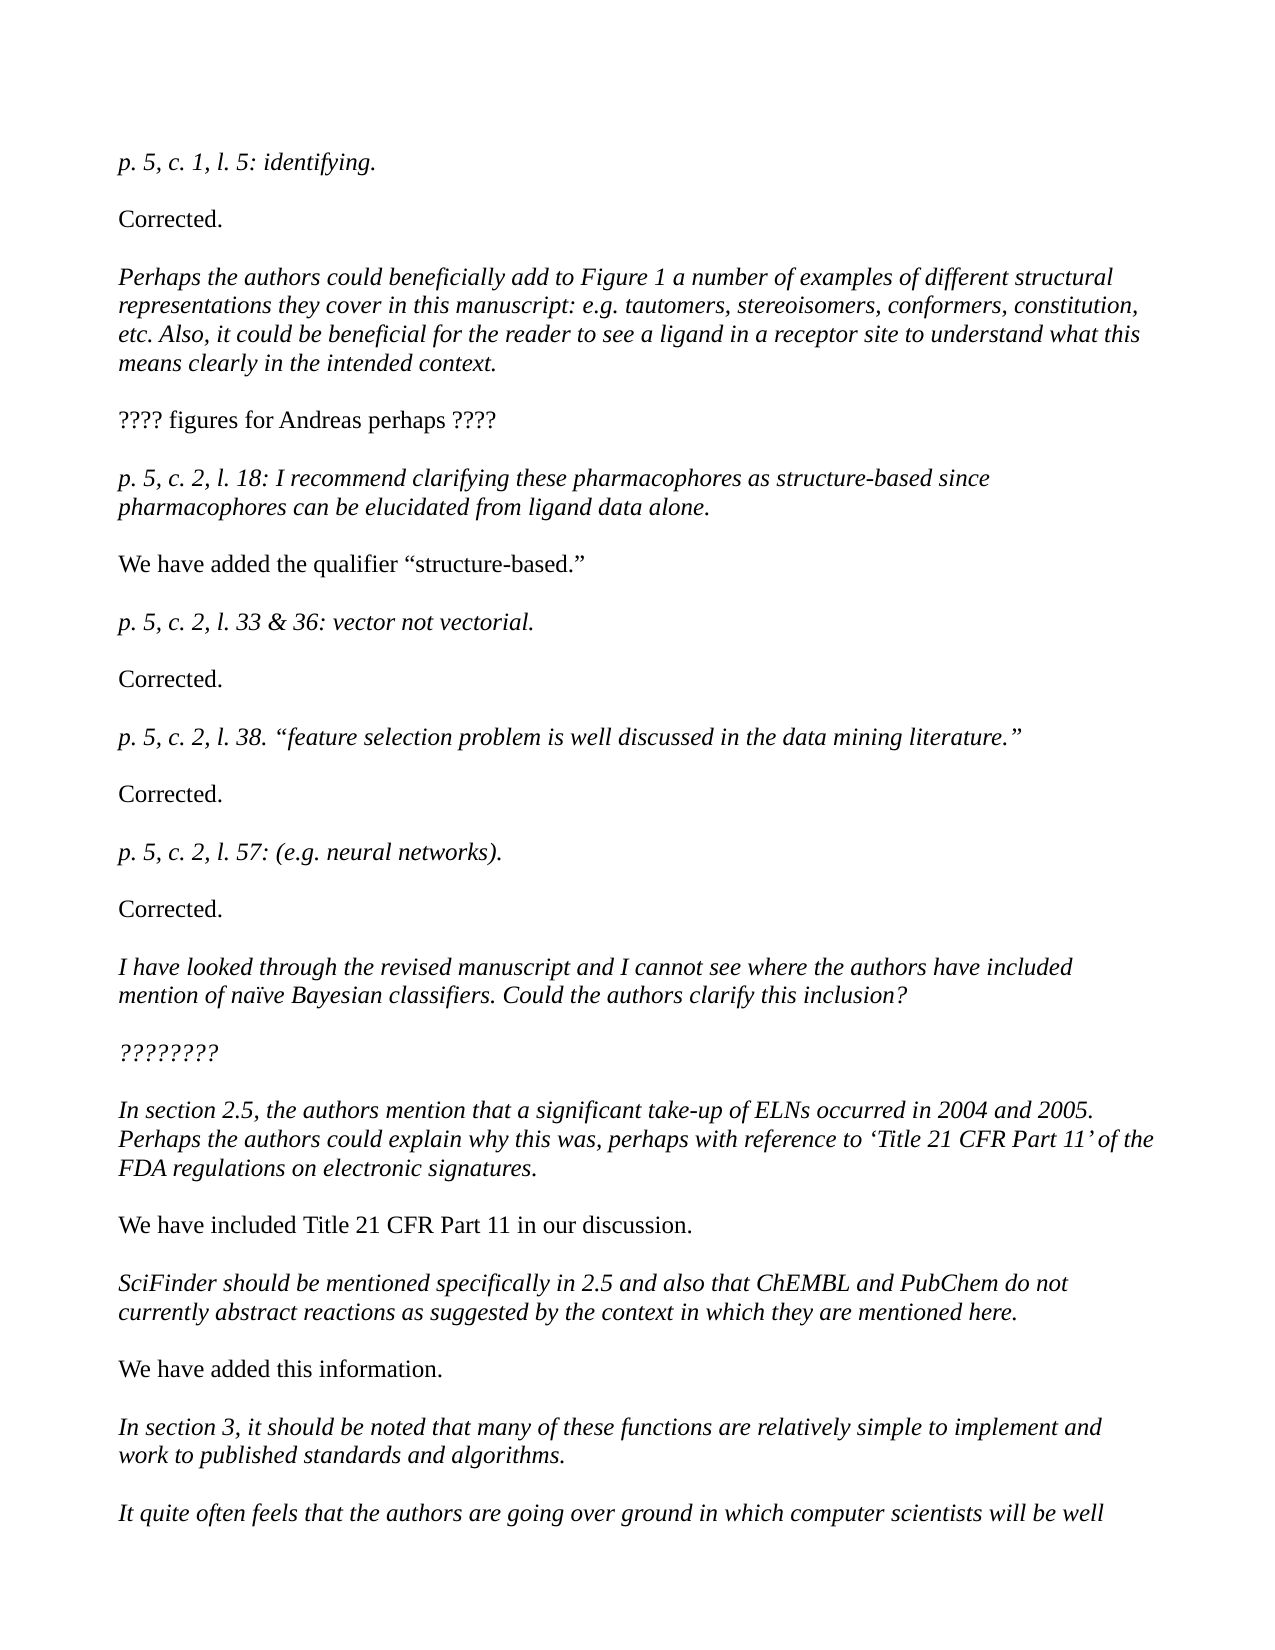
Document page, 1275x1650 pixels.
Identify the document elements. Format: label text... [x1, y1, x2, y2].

text We have added this information. In section 3, it should be noted that many of these functions are relatively simple to implement and work to published standards and algorithms. It quite often feels that the authors are going over ground in which computer scientists will be well [118, 1354, 1157, 1527]
text We have included Title 21 CFR Part 11 in our discussion. SciFinder should be mentioned specifically in 2.5 and also that ChEMBL and PubChem do not currently abstract reactions as suggested by the context in which they are mentioned here. [118, 1211, 1157, 1326]
text ???????? In section 2.5, the authors mention that a significant take-up of ELNs occurred in 2004 and 2005. Perhaps the authors could explain why this was, perhaps with reference to ‘Title 21 CFR Part 11’ of the FDA regulations on electronic signatures. [118, 1038, 1157, 1182]
text p. 5, c. 1, l. 5: identifying. [118, 118, 1157, 176]
text ???? figures for Andreas perhaps ???? p. 5, c. 2, l. 18: I recommend clarifying these pharmacophores as structure-based since pharmacophores can be elucidated from ligand data alone. [118, 406, 1157, 549]
text p. 5, c. 2, l. 33 & 36: vector not vectorial. [118, 578, 1157, 636]
text Corrected. p. 5, c. 2, l. 57: (e.g. neural networks). [118, 779, 1157, 866]
text Corrected. p. 5, c. 2, l. 38. “feature selection problem is well discussed in the data mining literature.” [118, 664, 1157, 751]
text Corrected. I have looked through the revised manuscript and I cannot see where the authors have included mention of naïve Bayesian classifiers. Could the authors clarify this inclusion? [118, 894, 1157, 1009]
text Corrected. Perhaps the authors could beneficially add to Figure 1 a number of examples of different structural representations they cover in this manuscript: e.g. tautomers, stereoisomers, conformers, constitution, etc. Also, it could be beneficial for the reader to see a ligand in a receptor site to understand what this means clearly in the intended context. [118, 204, 1157, 377]
text We have added the qualifier “structure-based.” [118, 549, 1157, 578]
